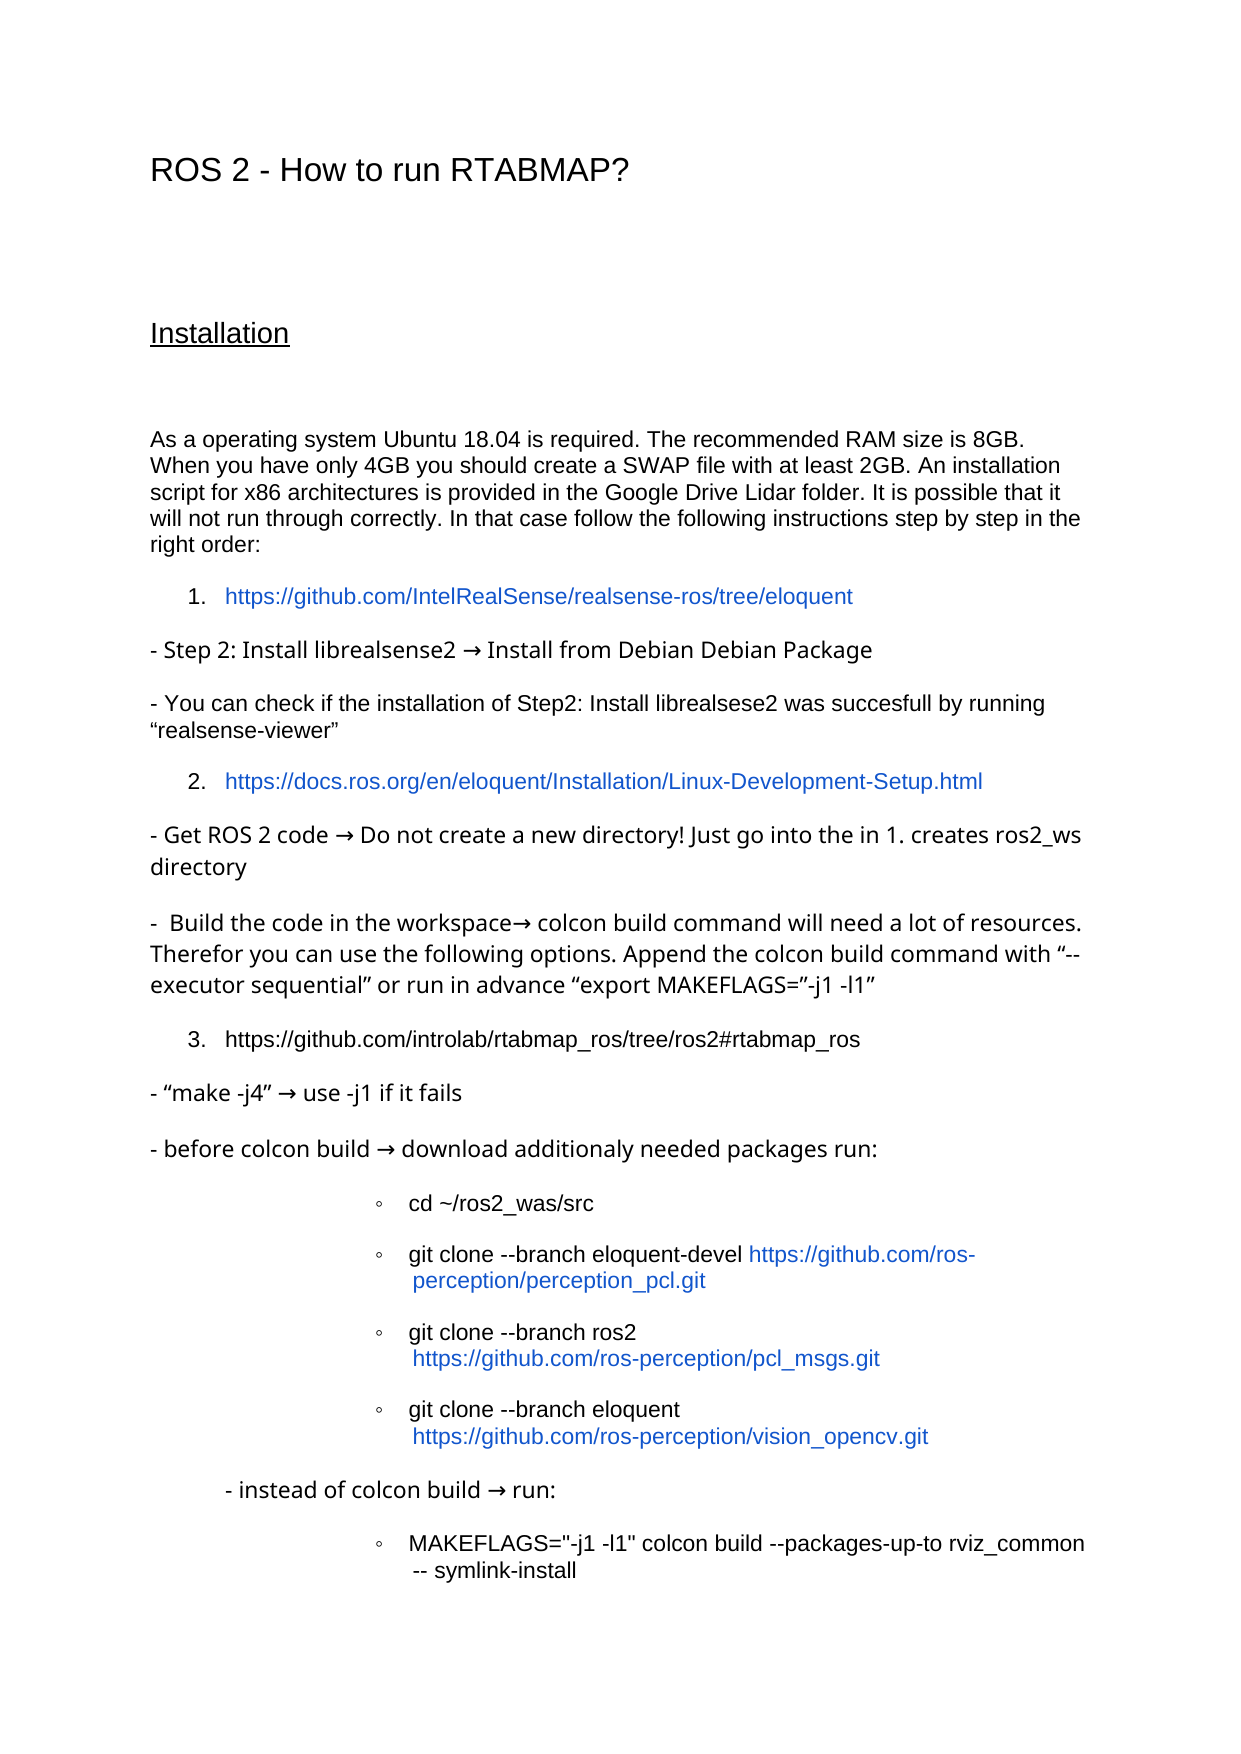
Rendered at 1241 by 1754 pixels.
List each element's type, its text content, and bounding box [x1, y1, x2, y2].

text - Build the code in the workspace→ colcon build command will need a lot of resources. Therefor you can use the following options. Append the colcon build command with “--executor sequential” or run in advance “export MAKEFLAGS=”-j1 -l1” [150, 907, 1090, 1001]
text - instead of colcon build → run: [150, 1474, 1090, 1505]
text - “make -j4” → use -j1 if it fails [150, 1077, 1090, 1108]
text - Step 2: Install librealsense2 → Install from Debian Debian Package [150, 634, 1090, 665]
list https://github.com/IntelRealSense/realsense-ros/tree/eloquent [187, 583, 1090, 609]
text - Get ROS 2 code → Do not create a new directory! Just go into the in 1. creates ros2_ws directory [150, 819, 1090, 882]
list https://docs.ros.org/en/eloquent/Installation/Linux-Development-Setup.html [187, 768, 1090, 794]
text ROS 2 - How to run RTABMAP? [150, 150, 1090, 188]
text ◦ git clone --branch eloquent https://github.com/ros-perception/vision_opencv.git [375, 1396, 1090, 1449]
text ◦ MAKEFLAGS="-j1 -l1" colcon build --packages-up-to rviz_common -- symlink-install [375, 1530, 1090, 1583]
text Installation [150, 316, 1090, 350]
text ◦ git clone --branch eloquent-devel https://github.com/ros-perception/perception_pcl.git [375, 1241, 1090, 1294]
text - before colcon build → download additionaly needed packages run: [150, 1133, 1090, 1164]
text - You can check if the installation of Step2: Install librealsese2 was succesfull by running “realsense-viewer” [150, 690, 1090, 743]
text ◦ git clone --branch ros2 https://github.com/ros-perception/pcl_msgs.git [375, 1319, 1090, 1371]
list https://github.com/introlab/rtabmap_ros/tree/ros2#rtabmap_ros [187, 1026, 1090, 1052]
text ◦ cd ~/ros2_was/src [375, 1189, 1090, 1216]
text As a operating system Ubuntu 18.04 is required. The recommended RAM size is 8GB. When you have only 4GB you should create a SWAP file with at least 2GB. An installation script for x86 architectures is provided in the Google Drive Lidar folder. It is possible that it will not run through correctly. In that case follow the following instructions step by step in the right order: [150, 426, 1090, 558]
